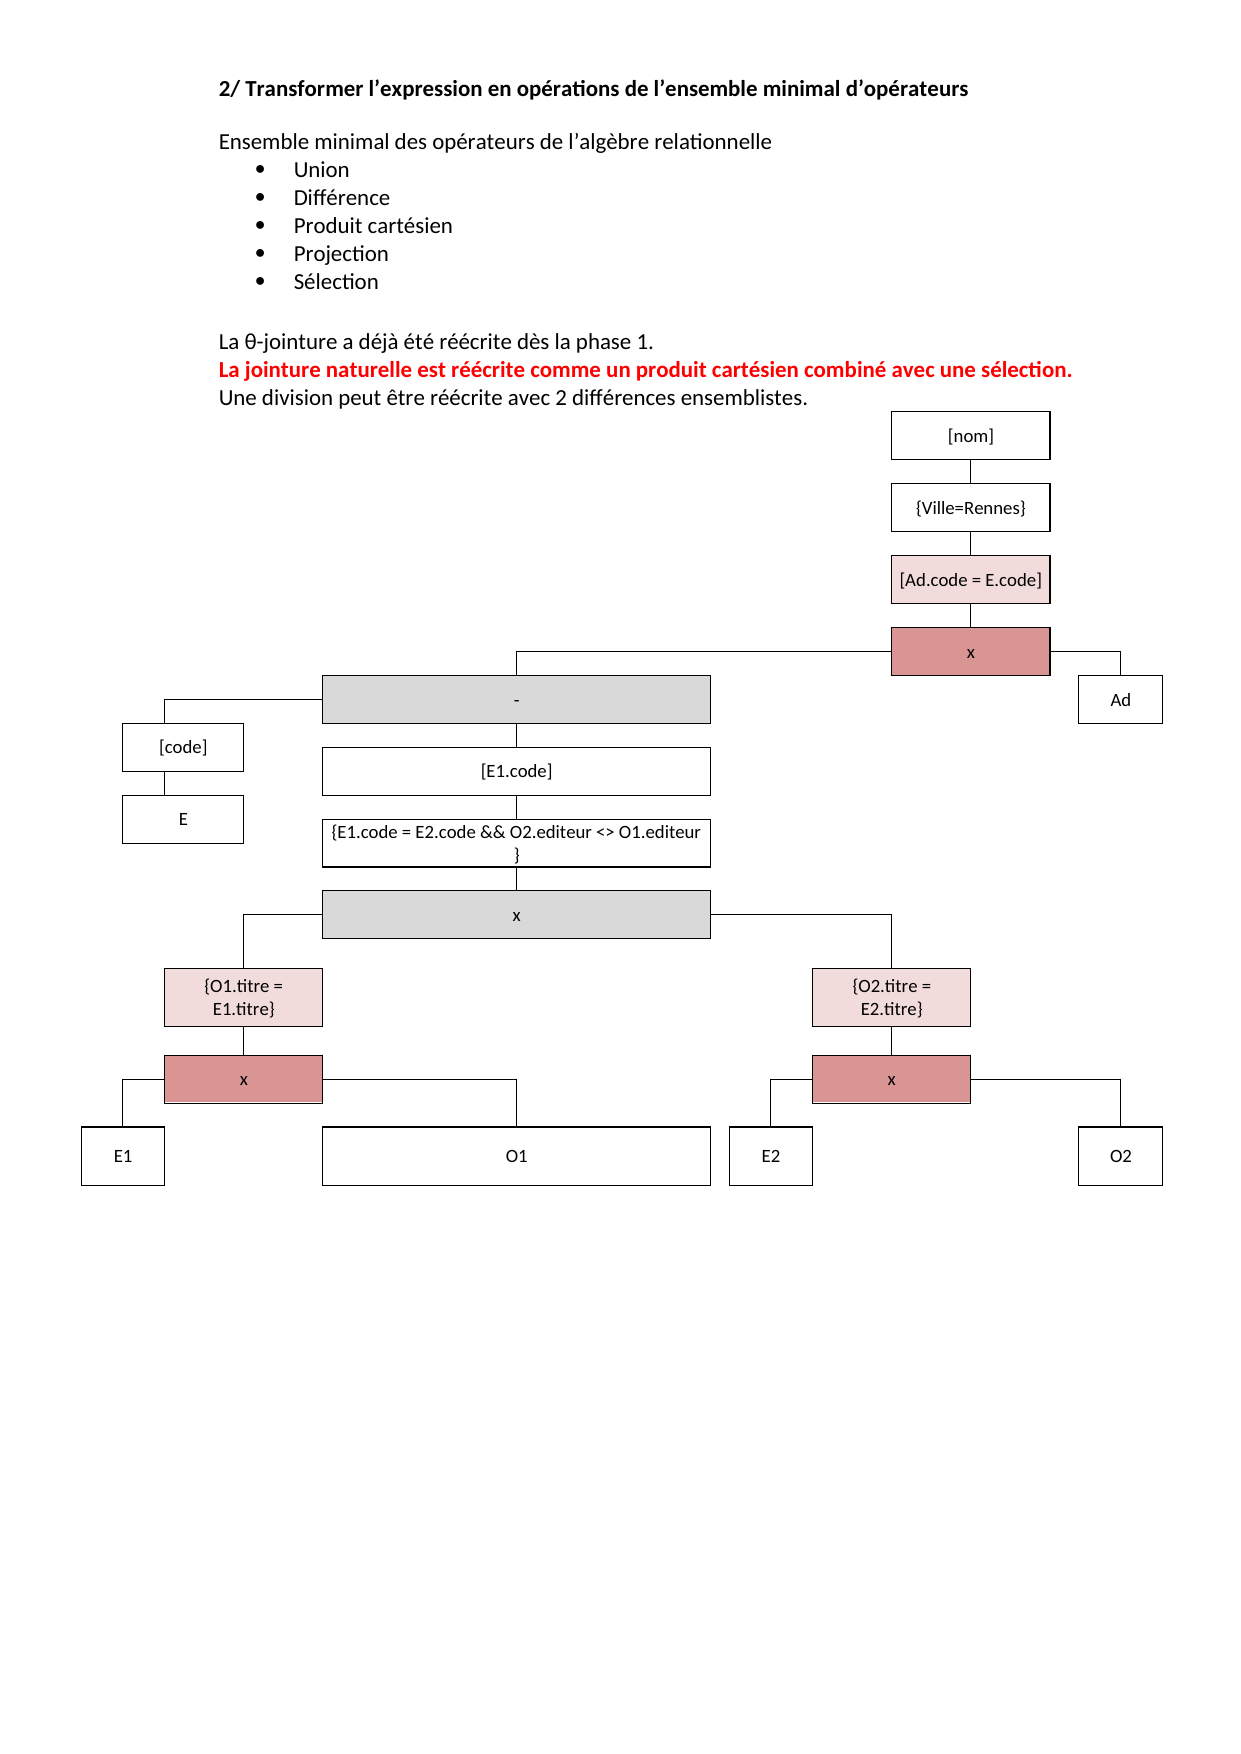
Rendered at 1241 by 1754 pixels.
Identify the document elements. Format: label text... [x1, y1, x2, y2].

table_cell [323, 968, 516, 996]
table_cell [123, 890, 164, 914]
table_cell [729, 1055, 771, 1078]
table_cell [244, 938, 323, 967]
table_cell [516, 968, 710, 996]
table_cell [729, 603, 771, 627]
table_cell [1079, 1055, 1121, 1078]
table_cell [81, 651, 123, 675]
table_cell [323, 483, 516, 507]
table_cell [892, 914, 971, 938]
table_cell [323, 435, 516, 459]
table_cell [323, 531, 516, 555]
table_cell [244, 627, 323, 651]
table_cell [729, 890, 771, 914]
table_cell [81, 723, 122, 747]
table_cell [1121, 843, 1162, 866]
table_cell [81, 866, 123, 890]
table_cell [123, 603, 164, 627]
table_cell [81, 483, 123, 507]
table_cell [971, 747, 1050, 771]
table_cell [812, 435, 891, 459]
table_cell [812, 1027, 891, 1054]
table_cell [771, 938, 812, 967]
table_cell [516, 459, 710, 483]
table_cell [323, 1055, 516, 1078]
table_cell [711, 890, 729, 914]
table_cell x [323, 891, 710, 938]
table_cell [244, 579, 323, 603]
table_cell [516, 603, 710, 627]
table_cell [516, 555, 710, 579]
table_cell [1050, 747, 1079, 771]
table_cell [971, 914, 1050, 938]
table_cell [1121, 795, 1162, 818]
table_cell [1079, 819, 1121, 842]
table_cell [1050, 675, 1078, 699]
table_cell [244, 483, 323, 507]
table_cell [729, 843, 771, 866]
table_cell [1050, 819, 1079, 842]
table_cell [244, 459, 323, 483]
table_cell [711, 1156, 729, 1184]
table_cell [1121, 866, 1162, 890]
table_cell [517, 652, 710, 675]
table_cell [164, 651, 243, 675]
table_cell [812, 531, 891, 555]
table_cell [1050, 996, 1079, 1026]
table_cell [516, 435, 710, 459]
table_cell [1050, 843, 1079, 866]
text 2/ Transformer l’expression en opérations de l’ensemble minimal d’opérateurs [218, 74, 1093, 102]
table_cell [1050, 723, 1079, 747]
table_cell [123, 651, 164, 675]
table_cell [891, 1104, 971, 1126]
list Différence [256, 183, 1093, 211]
table_cell [323, 555, 516, 579]
table_cell [81, 819, 122, 842]
table_cell [123, 435, 164, 459]
list Sélection [256, 267, 1093, 295]
table_cell [1050, 1126, 1078, 1156]
table_cell [1121, 968, 1162, 996]
table_cell [891, 460, 970, 483]
table_cell [164, 914, 243, 938]
table_header [244, 411, 323, 435]
table_cell [165, 1156, 243, 1184]
table_cell [710, 968, 729, 996]
table_cell [711, 843, 729, 866]
table_cell [771, 723, 812, 747]
table_cell [1079, 866, 1121, 890]
table_cell [729, 1079, 770, 1102]
table_cell [164, 435, 243, 459]
table_cell [1051, 652, 1079, 675]
table_cell [729, 1026, 771, 1054]
table_cell [971, 968, 1050, 996]
table_header [81, 411, 123, 435]
table_cell [164, 1027, 243, 1054]
table_cell [971, 676, 1050, 699]
table_cell [971, 996, 1050, 1026]
table_cell [1079, 890, 1121, 914]
table_cell [516, 1026, 710, 1054]
table_cell [771, 1103, 812, 1126]
table_header [729, 411, 771, 435]
table_cell [1051, 507, 1079, 531]
table_cell [244, 555, 323, 579]
table_cell [711, 675, 729, 699]
table_cell [971, 1103, 1050, 1126]
table_cell [812, 915, 891, 938]
table_cell [165, 1126, 243, 1156]
table_cell [323, 1103, 516, 1126]
table_cell [711, 819, 729, 842]
table_cell [771, 1026, 812, 1054]
table_cell [729, 627, 771, 651]
table_cell [891, 819, 971, 842]
table_cell [1050, 1156, 1078, 1184]
table_cell [1121, 459, 1162, 483]
table_cell [812, 1104, 891, 1126]
table_cell [323, 579, 516, 603]
table_cell [517, 868, 710, 890]
text La θ-jointure a déjà été réécrite dès la phase 1. [218, 327, 1093, 355]
table_cell [1121, 771, 1162, 794]
table_cell [123, 772, 164, 794]
table_cell [165, 700, 243, 723]
table_cell [729, 771, 771, 794]
table_cell [771, 603, 812, 627]
table_cell Ad [1079, 676, 1162, 723]
table_cell [812, 723, 891, 747]
table_cell [1079, 555, 1121, 579]
table_cell [771, 459, 812, 483]
table_cell [710, 507, 729, 531]
table_cell [771, 579, 812, 603]
table_cell {O1.titre = E1.titre} [165, 969, 322, 1026]
table_cell [1079, 627, 1121, 651]
table_cell [710, 996, 729, 1026]
table_cell [1121, 435, 1162, 459]
table_cell [164, 459, 243, 483]
table_cell [812, 938, 891, 967]
table_cell [729, 652, 771, 675]
table_cell [123, 531, 164, 555]
table_cell [729, 795, 771, 818]
table_cell [710, 555, 729, 579]
table_cell [1121, 1026, 1162, 1054]
table_cell [971, 604, 1050, 627]
table_cell [1079, 968, 1121, 996]
table_cell [891, 771, 971, 794]
table_cell [164, 866, 243, 890]
table_cell [1121, 555, 1162, 579]
table_cell [1079, 938, 1121, 967]
table_cell [1050, 771, 1079, 794]
list Union [256, 155, 1093, 183]
table_cell [516, 507, 710, 531]
table_cell [771, 968, 812, 996]
table_cell [771, 699, 812, 723]
table_cell [891, 699, 971, 723]
table_cell [1079, 652, 1120, 675]
table_cell [771, 483, 812, 507]
table_cell [244, 1027, 323, 1054]
table_cell [123, 1026, 164, 1054]
table_header [771, 411, 812, 435]
table_cell [729, 555, 771, 579]
table_cell {E1.code = E2.code && O2.editeur <> O1.editeur } [323, 820, 710, 866]
table_cell [81, 675, 123, 699]
table_cell [711, 699, 729, 723]
table_cell [244, 1156, 322, 1184]
table_cell O2 [1079, 1128, 1162, 1184]
table_cell [771, 435, 812, 459]
table_cell [1121, 996, 1162, 1026]
table_cell [517, 1079, 710, 1102]
table_cell [244, 435, 323, 459]
table_cell [1121, 1055, 1162, 1078]
table_cell [711, 747, 729, 771]
table_header [710, 411, 729, 435]
table_cell [812, 747, 891, 771]
table_cell [1079, 483, 1121, 507]
table_cell [81, 968, 123, 996]
table_cell [971, 843, 1050, 866]
table_cell [1121, 1079, 1162, 1102]
table_cell [1050, 1080, 1079, 1102]
table_cell x [165, 1056, 322, 1102]
table_cell [164, 483, 243, 507]
table_cell [812, 890, 891, 914]
table_cell [771, 652, 812, 675]
table_cell [892, 1027, 971, 1054]
table_cell [812, 652, 891, 675]
table_cell [323, 724, 516, 747]
table_cell [164, 627, 243, 651]
table_cell [123, 507, 164, 531]
table_cell [729, 1103, 770, 1126]
table_cell [1121, 819, 1162, 842]
table_cell [164, 603, 243, 627]
table_cell [81, 914, 123, 938]
table_cell [323, 868, 516, 890]
table_cell [81, 938, 123, 967]
table_header [164, 411, 243, 435]
table_cell [244, 1104, 323, 1126]
table_cell [710, 1026, 729, 1054]
table_cell [710, 866, 729, 890]
table_cell [1121, 1103, 1162, 1126]
table_cell [516, 627, 710, 651]
table_cell E1 [82, 1128, 164, 1184]
table_cell [812, 627, 891, 651]
table_cell [81, 603, 123, 627]
table_cell [517, 796, 710, 818]
table_cell [771, 996, 812, 1026]
table_cell [971, 795, 1050, 818]
table_cell [1050, 459, 1079, 483]
table_cell [517, 1103, 710, 1126]
table_cell [81, 1026, 123, 1054]
table_cell [1121, 914, 1162, 938]
table_cell [971, 1126, 1050, 1156]
table_cell [1050, 1026, 1079, 1054]
table_cell [729, 459, 771, 483]
table_cell [1079, 914, 1121, 938]
table_cell [771, 771, 812, 794]
table_cell [891, 843, 971, 866]
table_cell [971, 699, 1050, 723]
table_cell [244, 723, 323, 747]
table_cell [812, 459, 891, 483]
table_cell [1079, 579, 1121, 603]
table_cell [123, 699, 164, 723]
table_cell [81, 531, 123, 555]
table_cell [81, 747, 122, 771]
table_cell [710, 579, 729, 603]
table_cell [1051, 483, 1079, 507]
table_cell [244, 651, 323, 675]
table_cell [812, 843, 891, 866]
table_cell [1121, 938, 1162, 967]
table_cell [812, 866, 891, 890]
table_cell [971, 819, 1050, 842]
table_cell [1079, 531, 1121, 555]
table_cell [1079, 747, 1121, 771]
table_cell [813, 1126, 891, 1156]
table_cell [771, 1055, 812, 1078]
table_cell [323, 459, 516, 483]
table_cell [123, 914, 164, 938]
table_cell [1079, 724, 1121, 747]
table_cell [123, 579, 164, 603]
table_cell - [323, 676, 710, 723]
table_cell [771, 843, 812, 866]
table_cell [891, 795, 971, 818]
table_cell [771, 795, 812, 818]
table_cell [971, 1026, 1050, 1054]
table_cell [710, 435, 729, 459]
table_cell [244, 603, 323, 627]
table_cell [771, 866, 812, 890]
table_cell [891, 723, 971, 747]
table_cell [1050, 603, 1079, 627]
table_cell [516, 996, 710, 1026]
table_cell [710, 938, 729, 967]
table_cell [123, 1103, 164, 1126]
table_cell [164, 1104, 243, 1126]
table_cell [729, 915, 771, 938]
table_cell [812, 555, 891, 579]
table_cell [164, 675, 243, 699]
table_cell [971, 866, 1050, 890]
table_cell [123, 1080, 164, 1102]
table_cell [710, 1055, 729, 1078]
table_cell [971, 532, 1050, 555]
table_cell [1050, 1103, 1079, 1126]
table_cell [891, 866, 971, 890]
table_cell [1051, 555, 1079, 579]
table_cell [244, 915, 322, 938]
table_cell [711, 1126, 729, 1156]
table_cell E2 [730, 1128, 812, 1184]
table_cell [164, 938, 243, 967]
table_cell [1079, 603, 1121, 627]
table_cell [323, 939, 516, 967]
table_cell [1051, 435, 1079, 459]
table_cell [81, 1103, 122, 1126]
table_cell [711, 915, 729, 938]
table_cell [123, 1055, 164, 1078]
table_cell [1121, 483, 1162, 507]
table_cell [729, 531, 771, 555]
table_cell [123, 675, 164, 699]
table_cell [892, 938, 971, 967]
table_cell [812, 819, 891, 842]
table_cell O1 [323, 1128, 710, 1184]
table_cell [1079, 843, 1121, 866]
table_cell [81, 507, 123, 531]
table_header [516, 411, 710, 435]
table_cell [812, 483, 891, 507]
table_cell [710, 652, 729, 675]
table_cell [165, 772, 243, 794]
table_cell [729, 968, 771, 996]
table_cell [81, 771, 123, 794]
table_cell [1050, 1055, 1079, 1078]
table_cell [123, 968, 164, 996]
table_cell [516, 531, 710, 555]
table_cell [710, 1079, 729, 1102]
table_cell [244, 531, 323, 555]
table_cell [812, 579, 891, 603]
table_cell [1121, 507, 1162, 531]
table_cell [1050, 699, 1078, 723]
table_cell [1079, 1080, 1120, 1102]
table_cell [164, 555, 243, 579]
table_cell [81, 435, 123, 459]
table_cell [516, 579, 710, 603]
table_cell [81, 627, 123, 651]
table_cell [E1.code] [323, 748, 710, 794]
table_cell {O2.titre = E2.titre} [813, 969, 970, 1026]
table_cell [1121, 627, 1162, 651]
table_cell [123, 483, 164, 507]
table_cell [771, 555, 812, 579]
table_cell [729, 723, 771, 747]
table_cell [1121, 724, 1162, 747]
table_cell [81, 795, 122, 818]
table_cell [123, 844, 164, 866]
table_cell [710, 723, 729, 747]
table_cell [323, 1026, 516, 1054]
table_cell [164, 531, 243, 555]
table_header [1079, 411, 1121, 435]
table_cell [1079, 1026, 1121, 1054]
table_cell [1051, 627, 1079, 651]
table_cell [516, 939, 710, 967]
text Une division peut être réécrite avec 2 différences ensemblistes. [218, 383, 1093, 411]
table_cell [710, 795, 729, 818]
table_cell [1050, 968, 1079, 996]
table_cell [1121, 890, 1162, 914]
table_cell [1079, 435, 1121, 459]
table_cell [244, 675, 322, 699]
table_cell [771, 747, 812, 771]
table_header [1121, 411, 1162, 435]
table_cell [164, 844, 243, 866]
table_cell [1121, 651, 1162, 675]
table_cell [164, 890, 243, 914]
table_cell [1050, 938, 1079, 967]
table_cell [244, 507, 323, 531]
table_cell [891, 676, 971, 699]
table_cell [771, 915, 812, 938]
table_cell [1079, 996, 1121, 1026]
table_header [nom] [892, 412, 1049, 459]
table_cell [729, 675, 771, 699]
table_cell [771, 531, 812, 555]
table_cell [1121, 603, 1162, 627]
table_cell [971, 771, 1050, 794]
table_cell [729, 507, 771, 531]
table_cell [729, 699, 771, 723]
table_cell [81, 1055, 123, 1078]
table_cell [1121, 579, 1162, 603]
table_header [323, 411, 516, 435]
table_cell [971, 460, 1050, 483]
table_cell [1051, 579, 1079, 603]
table_cell [123, 627, 164, 651]
table_cell [244, 771, 322, 794]
table_cell [891, 747, 971, 771]
table_cell [123, 459, 164, 483]
table_cell [323, 796, 516, 818]
table_header [123, 411, 164, 435]
table_cell [164, 579, 243, 603]
table_cell [812, 771, 891, 794]
table_cell [1121, 531, 1162, 555]
table_cell [1079, 459, 1121, 483]
table_cell [1079, 795, 1121, 818]
table_cell [771, 1080, 812, 1102]
table_cell [516, 1055, 710, 1078]
table_cell [323, 627, 516, 651]
table_cell [891, 532, 970, 555]
table_cell [729, 483, 771, 507]
table_cell [244, 843, 322, 866]
table_cell [81, 843, 123, 866]
table_cell [729, 819, 771, 842]
table_cell [81, 699, 123, 723]
table_cell [729, 435, 771, 459]
table_cell [971, 890, 1050, 914]
table_cell {Ville=Rennes} [892, 484, 1049, 531]
table_cell [1121, 747, 1162, 771]
table_cell [517, 724, 710, 747]
table_cell [244, 747, 322, 771]
text La jointure naturelle est réécrite comme un produit cartésien combiné avec une sélection. [218, 355, 1093, 383]
table_cell [81, 1079, 122, 1102]
table_cell [710, 627, 729, 651]
table_cell [123, 996, 164, 1026]
list Projection [256, 239, 1093, 267]
table_cell [1050, 866, 1079, 890]
table_cell [1079, 1103, 1120, 1126]
table_cell [891, 890, 971, 914]
table_cell [710, 531, 729, 555]
table_cell [971, 1055, 1050, 1078]
table_cell [244, 700, 322, 723]
table_cell [710, 603, 729, 627]
table_cell [891, 1126, 971, 1156]
list Produit cartésien [256, 211, 1093, 239]
table_cell [1079, 771, 1121, 794]
table_cell [971, 1080, 1050, 1102]
table_cell [81, 459, 123, 483]
table_cell [123, 555, 164, 579]
table_cell [771, 675, 812, 699]
table_cell [729, 938, 771, 967]
table_cell [771, 627, 812, 651]
table_cell [516, 483, 710, 507]
table_cell [729, 996, 771, 1026]
table_cell [771, 819, 812, 842]
table_header [812, 411, 891, 435]
table_cell x [892, 628, 1049, 675]
table_cell [123, 866, 164, 890]
table_cell [771, 507, 812, 531]
table_cell [710, 459, 729, 483]
table_cell x [813, 1056, 970, 1102]
table_cell [244, 1126, 322, 1156]
table_cell [81, 579, 123, 603]
table_cell [812, 675, 891, 699]
table_cell [Ad.code = E.code] [892, 556, 1049, 603]
table_cell [323, 603, 516, 627]
table_cell [323, 1080, 516, 1102]
table_cell [244, 819, 322, 842]
table_cell [813, 1156, 891, 1184]
table_cell [812, 795, 891, 818]
table_cell [323, 651, 516, 675]
table_cell [1050, 531, 1079, 555]
table_cell [1079, 507, 1121, 531]
table_cell [812, 507, 891, 531]
table_cell [711, 771, 729, 794]
table_cell [244, 890, 322, 914]
table_cell [123, 938, 164, 967]
table_cell [891, 604, 970, 627]
table_cell [1050, 890, 1079, 914]
text Ensemble minimal des opérateurs de l’algèbre relationnelle [218, 127, 1093, 155]
table_cell E [123, 796, 243, 842]
table_cell [code] [123, 724, 243, 771]
table_header [1051, 411, 1079, 435]
table_cell [891, 1156, 971, 1184]
table_cell [710, 1103, 729, 1126]
table_cell [971, 1156, 1050, 1184]
table_cell [244, 866, 323, 890]
table_cell [971, 723, 1050, 747]
table_cell [812, 699, 891, 723]
table_cell [729, 579, 771, 603]
table_cell [812, 603, 891, 627]
table_cell [164, 507, 243, 531]
table_cell [771, 890, 812, 914]
table_cell [81, 555, 123, 579]
table_cell [1050, 795, 1079, 818]
table_cell [710, 483, 729, 507]
table_cell [81, 890, 123, 914]
table_cell [81, 996, 123, 1026]
table_cell [729, 747, 771, 771]
table_cell [971, 938, 1050, 967]
table_cell [323, 507, 516, 531]
table_cell [244, 795, 323, 818]
table_cell [1050, 914, 1079, 938]
table_cell [729, 866, 771, 890]
table_cell [323, 996, 516, 1026]
